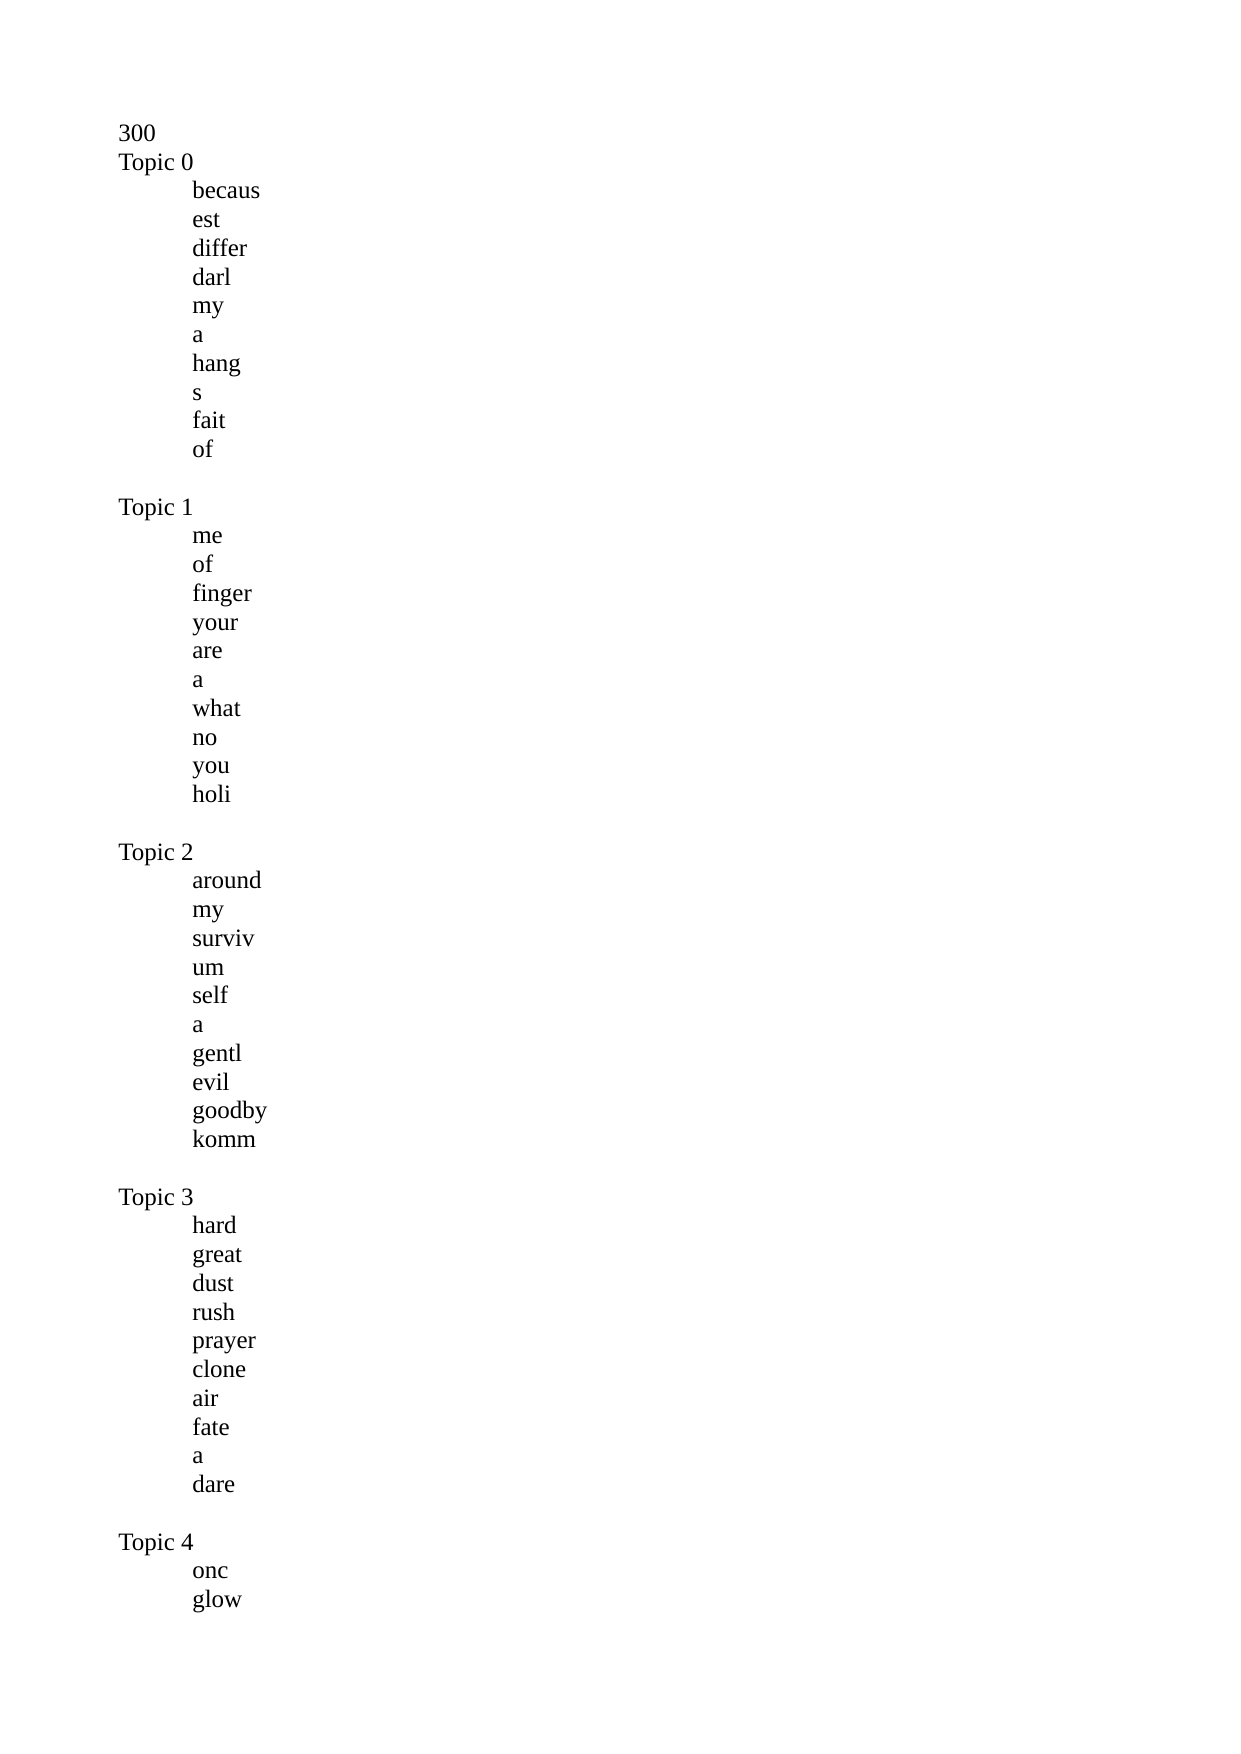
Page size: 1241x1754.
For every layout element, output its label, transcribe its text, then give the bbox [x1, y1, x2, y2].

text air [118, 1383, 1122, 1412]
text self [118, 981, 1122, 1009]
text you [118, 751, 1122, 779]
text 300 [118, 118, 1122, 147]
text goodby [118, 1096, 1122, 1124]
text est [118, 204, 1122, 233]
text no [118, 722, 1122, 751]
text fate [118, 1412, 1122, 1441]
text great [118, 1239, 1122, 1268]
text becaus [118, 176, 1122, 204]
text darl [118, 262, 1122, 291]
text me [118, 521, 1122, 549]
text um [118, 952, 1122, 981]
text dust [118, 1268, 1122, 1297]
text finger [118, 578, 1122, 607]
text of [118, 549, 1122, 578]
text surviv [118, 923, 1122, 952]
text glow [118, 1584, 1122, 1613]
text my [118, 894, 1122, 923]
text are [118, 636, 1122, 664]
text your [118, 607, 1122, 636]
text dare [118, 1469, 1122, 1498]
text fait [118, 406, 1122, 434]
text onc [118, 1556, 1122, 1584]
text Topic 4 [118, 1527, 1122, 1556]
text Topic 0 [118, 147, 1122, 176]
text what [118, 693, 1122, 722]
text a [118, 1441, 1122, 1469]
text s [118, 377, 1122, 406]
text evil [118, 1067, 1122, 1096]
text komm [118, 1124, 1122, 1153]
text holi [118, 779, 1122, 808]
text a [118, 1009, 1122, 1038]
text of [118, 434, 1122, 463]
text a [118, 664, 1122, 693]
text clone [118, 1354, 1122, 1383]
text hang [118, 348, 1122, 377]
text gentl [118, 1038, 1122, 1067]
text prayer [118, 1326, 1122, 1354]
text Topic 2 [118, 837, 1122, 866]
text Topic 3 [118, 1182, 1122, 1211]
text a [118, 319, 1122, 348]
text around [118, 866, 1122, 894]
text Topic 1 [118, 492, 1122, 521]
text rush [118, 1297, 1122, 1326]
text differ [118, 233, 1122, 262]
text my [118, 291, 1122, 319]
text hard [118, 1211, 1122, 1239]
